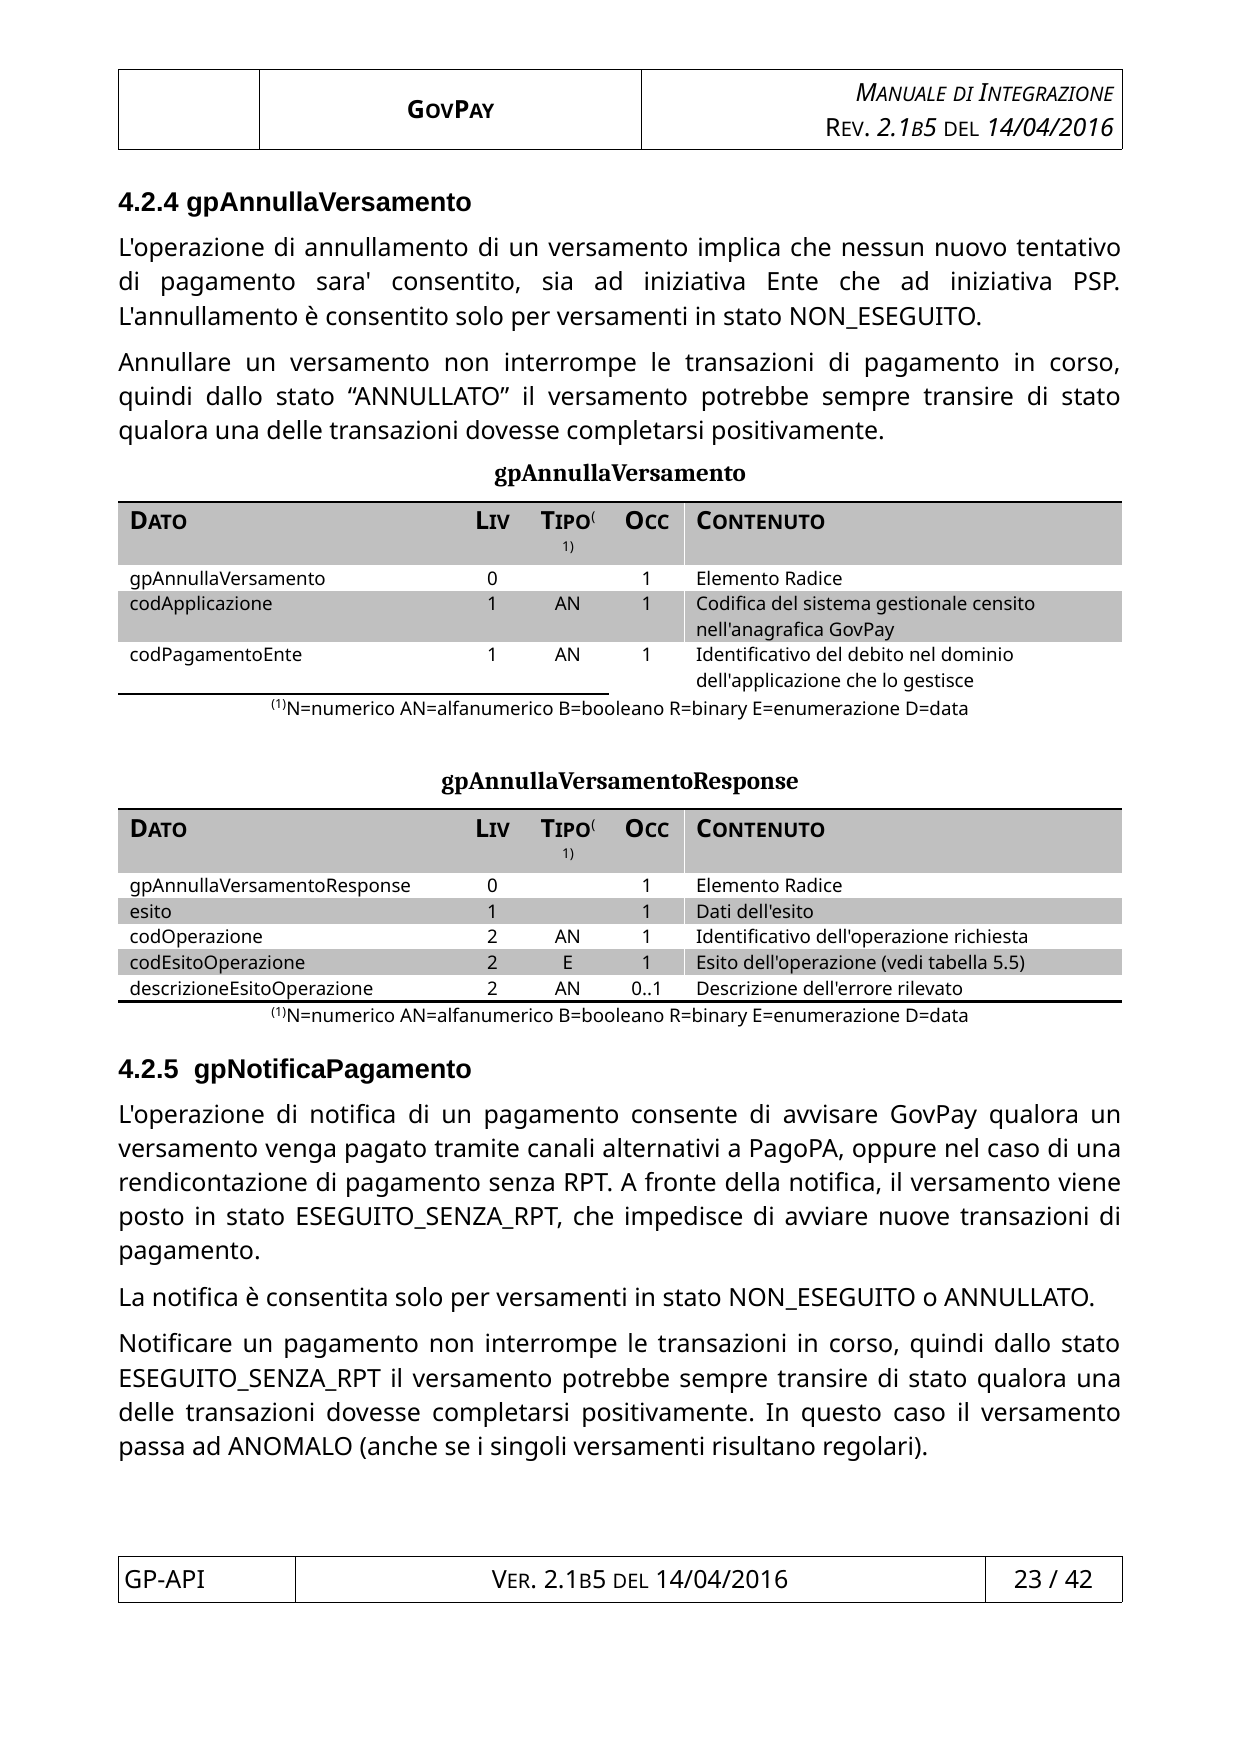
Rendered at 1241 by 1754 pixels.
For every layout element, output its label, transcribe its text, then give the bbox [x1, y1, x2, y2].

table_cell codOperazione [118, 924, 458, 949]
table_cell Identificativo dell'operazione richiesta [685, 924, 1122, 949]
table_cell 0..1 [609, 975, 684, 1000]
table_cell 0 [458, 873, 526, 898]
table_cell Tipo(1) [526, 503, 609, 565]
text L'operazione di annullamento di un versamento implica che nessun nuovo tentativo di pagamento sara' consentito, sia ad iniziativa Ente che ad iniziativa PSP. L'annullamento è consentito solo per versamenti in stato NON_ESEGUITO. [118, 230, 1122, 332]
table_cell Descrizione dell'errore rilevato [685, 975, 1122, 1000]
table_cell 1 [458, 642, 526, 693]
table_cell codEsitoOperazione [118, 949, 458, 975]
subtitle gpNotificaPagamento [118, 1053, 1122, 1084]
table_cell AN [526, 924, 609, 949]
table_cell 1 [609, 898, 684, 924]
table_cell 1 [609, 873, 684, 898]
table_cell Liv [458, 503, 526, 565]
table_cell 1 [609, 642, 684, 693]
table_cell 1 [609, 565, 684, 591]
table_cell 2 [458, 975, 526, 1000]
table_cell Tipo(1) [526, 810, 609, 873]
table_cell AN [526, 642, 609, 693]
table_cell [526, 873, 609, 898]
table_cell Occ [609, 810, 684, 873]
text Notificare un pagamento non interrompe le transazioni in corso, quindi dallo stato ESEGUITO_SENZA_RPT il versamento potrebbe sempre transire di stato qualora una delle transazioni dovesse completarsi positivamente. In questo caso il versamento passa ad ANOMALO (anche se i singoli versamenti risultano regolari). [118, 1326, 1122, 1462]
table_cell Dato [118, 810, 458, 873]
table_cell Liv [458, 810, 526, 873]
table_cell esito [118, 898, 458, 924]
table_cell 1 [609, 949, 684, 975]
table_cell Dati dell'esito [685, 898, 1122, 924]
table_header gpAnnullaVersamento [118, 459, 1122, 501]
table_cell Esito dell'operazione (vedi tabella 5.5) [685, 949, 1122, 975]
table_cell descrizioneEsitoOperazione [118, 975, 458, 1000]
table_cell Contenuto [685, 503, 1122, 565]
table_cell Dato [118, 503, 458, 565]
table_cell AN [526, 591, 609, 642]
table_cell gpAnnullaVersamento [118, 565, 458, 591]
table_cell 1 [458, 898, 526, 924]
text (1)N=numerico AN=alfanumerico B=booleano R=binary E=enumerazione D=data [118, 695, 1122, 720]
table_cell Contenuto [685, 810, 1122, 873]
table_cell [526, 898, 609, 924]
table_cell E [526, 949, 609, 975]
text (1)N=numerico AN=alfanumerico B=booleano R=binary E=enumerazione D=data [118, 1003, 1122, 1028]
table_cell Identificativo del debito nel dominio dell'applicazione che lo gestisce [685, 642, 1122, 693]
subtitle gpAnnullaVersamento [118, 186, 1122, 217]
table_cell Occ [609, 503, 684, 565]
text Annullare un versamento non interrompe le transazioni di pagamento in corso, quindi dallo stato “ANNULLATO” il versamento potrebbe sempre transire di stato qualora una delle transazioni dovesse completarsi positivamente. [118, 345, 1122, 447]
table_cell gpAnnullaVersamentoResponse [118, 873, 458, 898]
table_cell 1 [609, 924, 684, 949]
table_cell 2 [458, 949, 526, 975]
text L'operazione di notifica di un pagamento consente di avvisare GovPay qualora un versamento venga pagato tramite canali alternativi a PagoPA, oppure nel caso di una rendicontazione di pagamento senza RPT. A fronte della notifica, il versamento viene posto in stato ESEGUITO_SENZA_RPT, che impedisce di avviare nuove transazioni di pagamento. [118, 1097, 1122, 1267]
table_cell 0 [458, 565, 526, 591]
table_header gpAnnullaVersamentoResponse [118, 767, 1122, 808]
table_cell 2 [458, 924, 526, 949]
text La notifica è consentita solo per versamenti in stato NON_ESEGUITO o ANNULLATO. [118, 1279, 1122, 1314]
table_cell 1 [458, 591, 526, 642]
table_cell Codifica del sistema gestionale censito nell'anagrafica GovPay [685, 591, 1122, 642]
table_cell [526, 565, 609, 591]
table_cell codPagamentoEnte [118, 642, 458, 693]
table_cell Elemento Radice [685, 873, 1122, 898]
table_cell codApplicazione [118, 591, 458, 642]
table_cell Elemento Radice [685, 565, 1122, 591]
table_cell AN [526, 975, 609, 1000]
table_cell 1 [609, 591, 684, 642]
